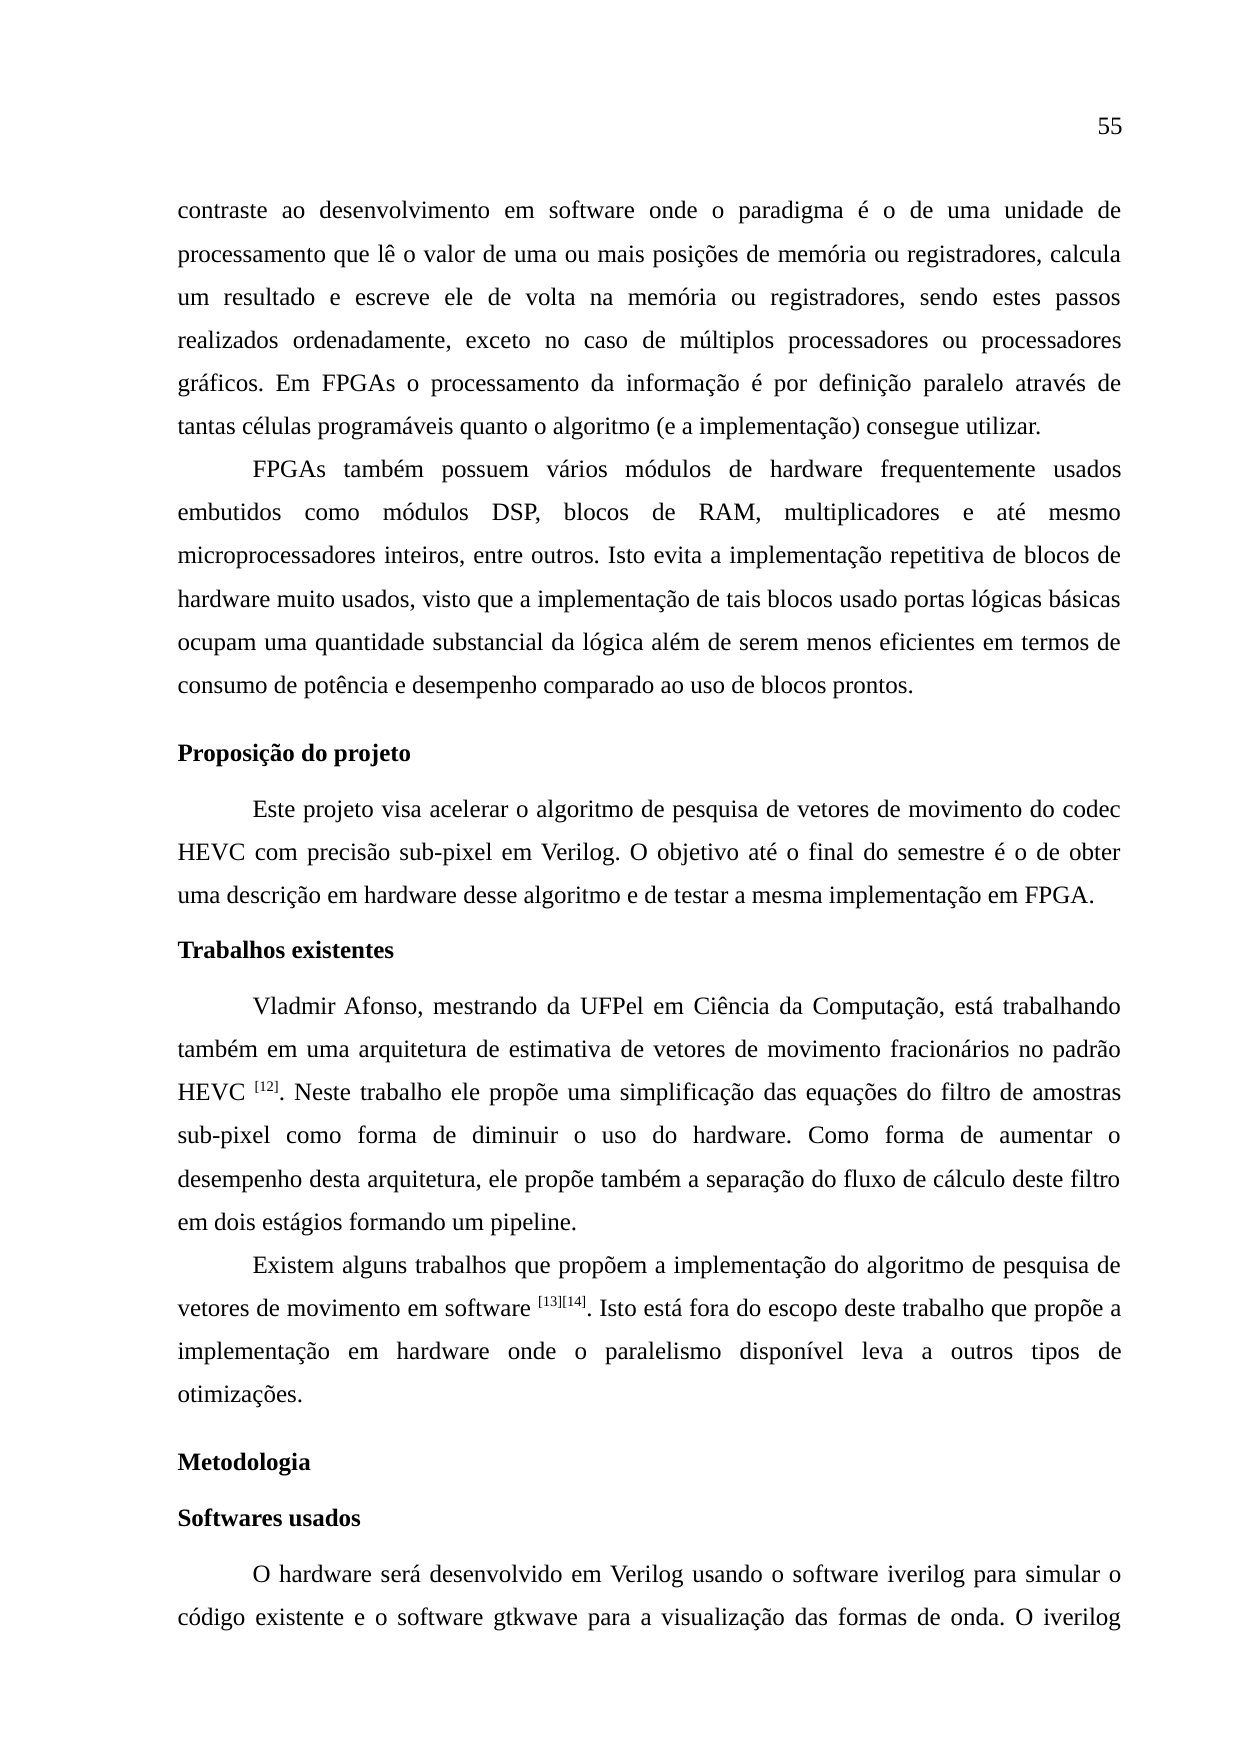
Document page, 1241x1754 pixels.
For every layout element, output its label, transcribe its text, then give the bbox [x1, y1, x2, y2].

text contraste ao desenvolvimento em software onde o paradigma é o de uma unidade de processamento que lê o valor de uma ou mais posições de memória ou registradores, calcula um resultado e escreve ele de volta na memória ou registradores, sendo estes passos realizados ordenadamente, exceto no caso de múltiplos processadores ou processadores gráficos. Em FPGAs o processamento da informação é por definição paralelo através de tantas células programáveis quanto o algoritmo (e a implementação) consegue utilizar. [177, 196, 1122, 440]
text FPGAs também possuem vários módulos de hardware frequentemente usados embutidos como módulos DSP, blocos de RAM, multiplicadores e até mesmo microprocessadores inteiros, entre outros. Isto evita a implementação repetitiva de blocos de hardware muito usados, visto que a implementação de tais blocos usado portas lógicas básicas ocupam uma quantidade substancial da lógica além de serem menos eficientes em termos de consumo de potência e desempenho comparado ao uso de blocos prontos. [177, 454, 1122, 699]
text Existem alguns trabalhos que propõem a implementação do algoritmo de pesquisa de vetores de movimento em software [13][14]. Isto está fora do escopo deste trabalho que propõe a implementação em hardware onde o paralelismo disponível leva a outros tipos de otimizações. [177, 1250, 1122, 1408]
text Vladmir Afonso, mestrando da UFPel em Ciência da Computação, está trabalhando também em uma arquitetura de estimativa de vetores de movimento fracionários no padrão HEVC [12]. Neste trabalho ele propõe uma simplificação das equações do filtro de amostras sub-pixel como forma de diminuir o uso do hardware. Como forma de aumentar o desempenho desta arquitetura, ele propõe também a separação do fluxo de cálculo deste filtro em dois estágios formando um pipeline. [177, 991, 1122, 1236]
subtitle Softwares usados [177, 1503, 1122, 1532]
subtitle Trabalhos existentes [177, 936, 1122, 964]
subtitle Metodologia [177, 1447, 1122, 1476]
text Este projeto visa acelerar o algoritmo de pesquisa de vetores de movimento do codec HEVC com precisão sub-pixel em Verilog. O objetivo até o final do semestre é o de obter uma descrição em hardware desse algoritmo e de testar a mesma implementação em FPGA. [177, 794, 1122, 909]
subtitle Proposição do projeto [177, 738, 1122, 767]
text O hardware será desenvolvido em Verilog usando o software iverilog para simular o código existente e o software gtkwave para a visualização das formas de onda. O iverilog [177, 1559, 1122, 1631]
